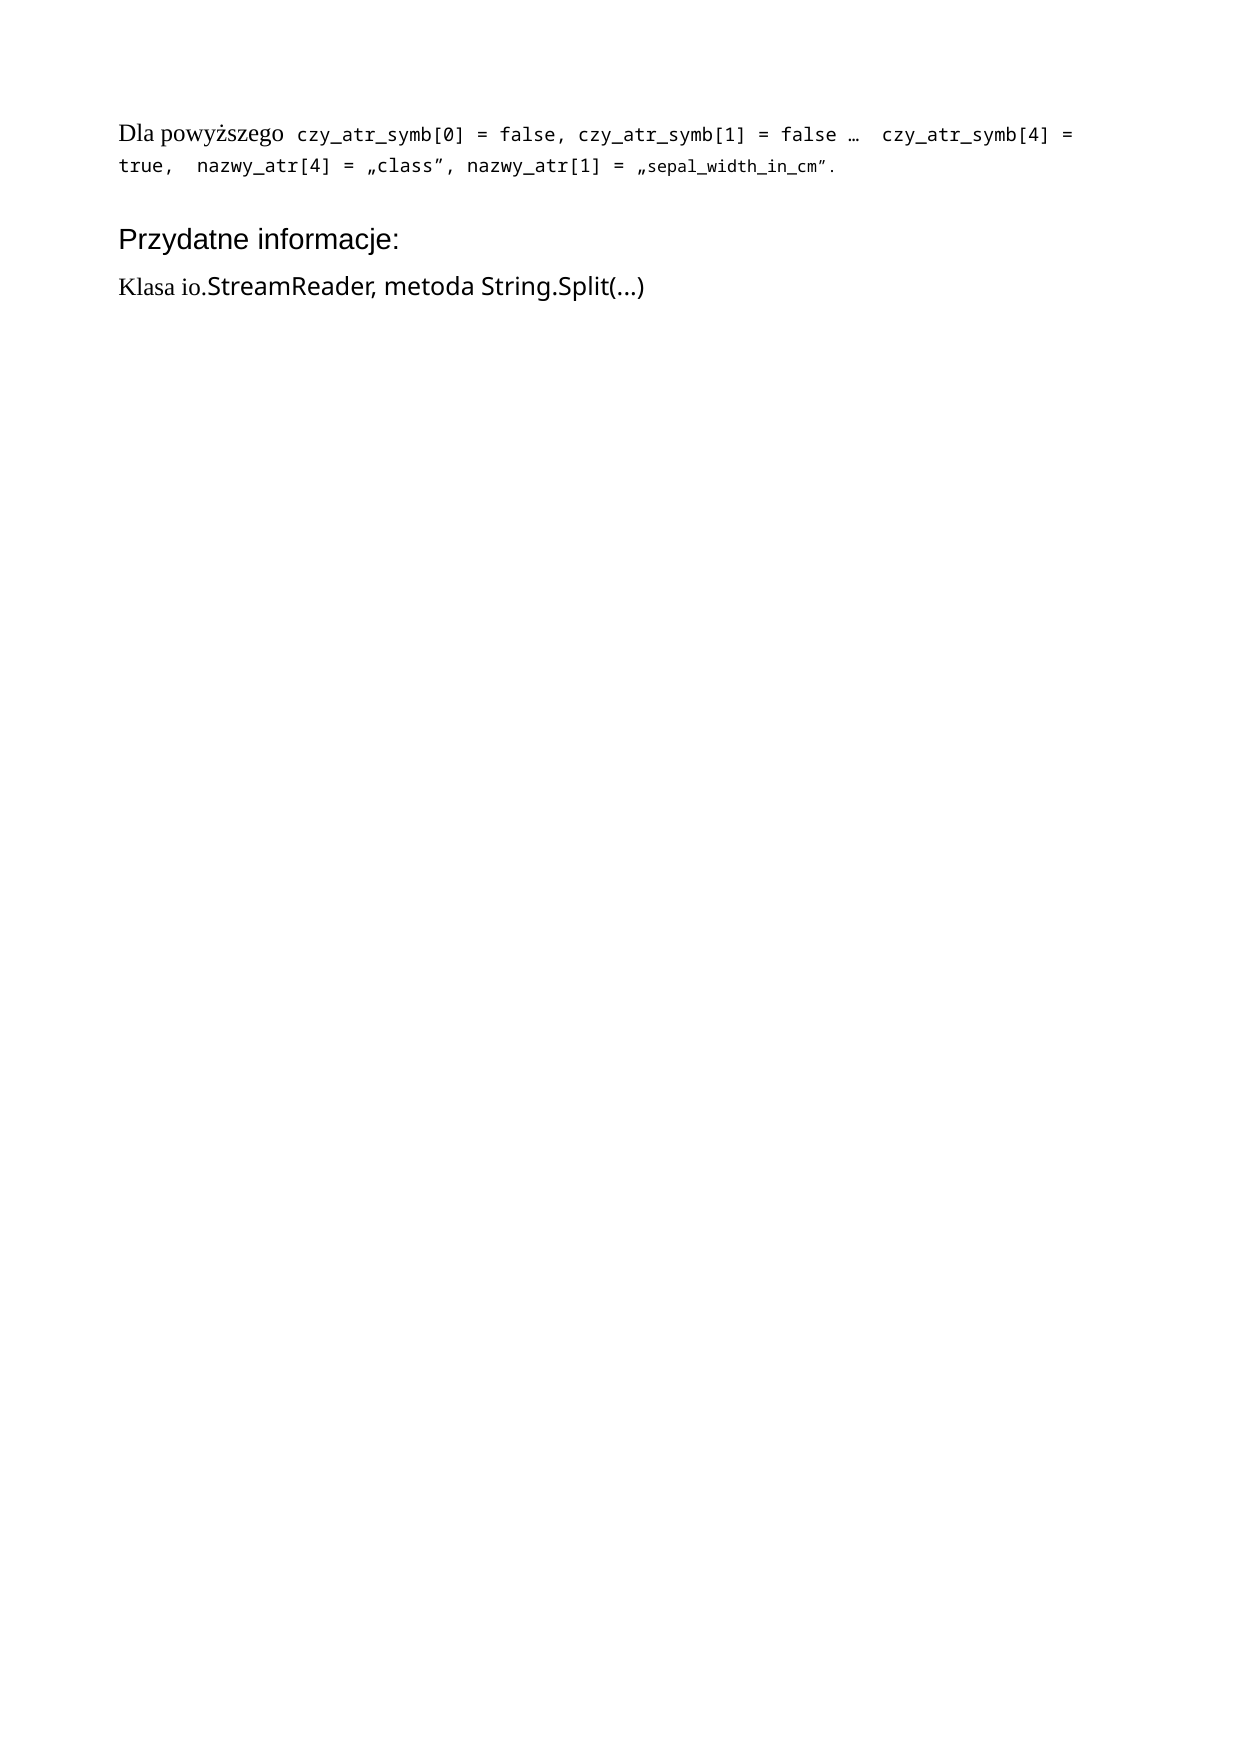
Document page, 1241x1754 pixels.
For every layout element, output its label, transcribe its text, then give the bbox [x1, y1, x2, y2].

subtitle Przydatne informacje: [118, 222, 1122, 256]
text Dla powyższego czy_atr_symb[0] = false, czy_atr_symb[1] = false … czy_atr_symb[4] = true, nazwy_atr[4] = „class”, nazwy_atr[1] = „sepal_width_in_cm”. [118, 118, 1122, 177]
text Klasa io.StreamReader, metoda String.Split(...) [118, 268, 1122, 302]
